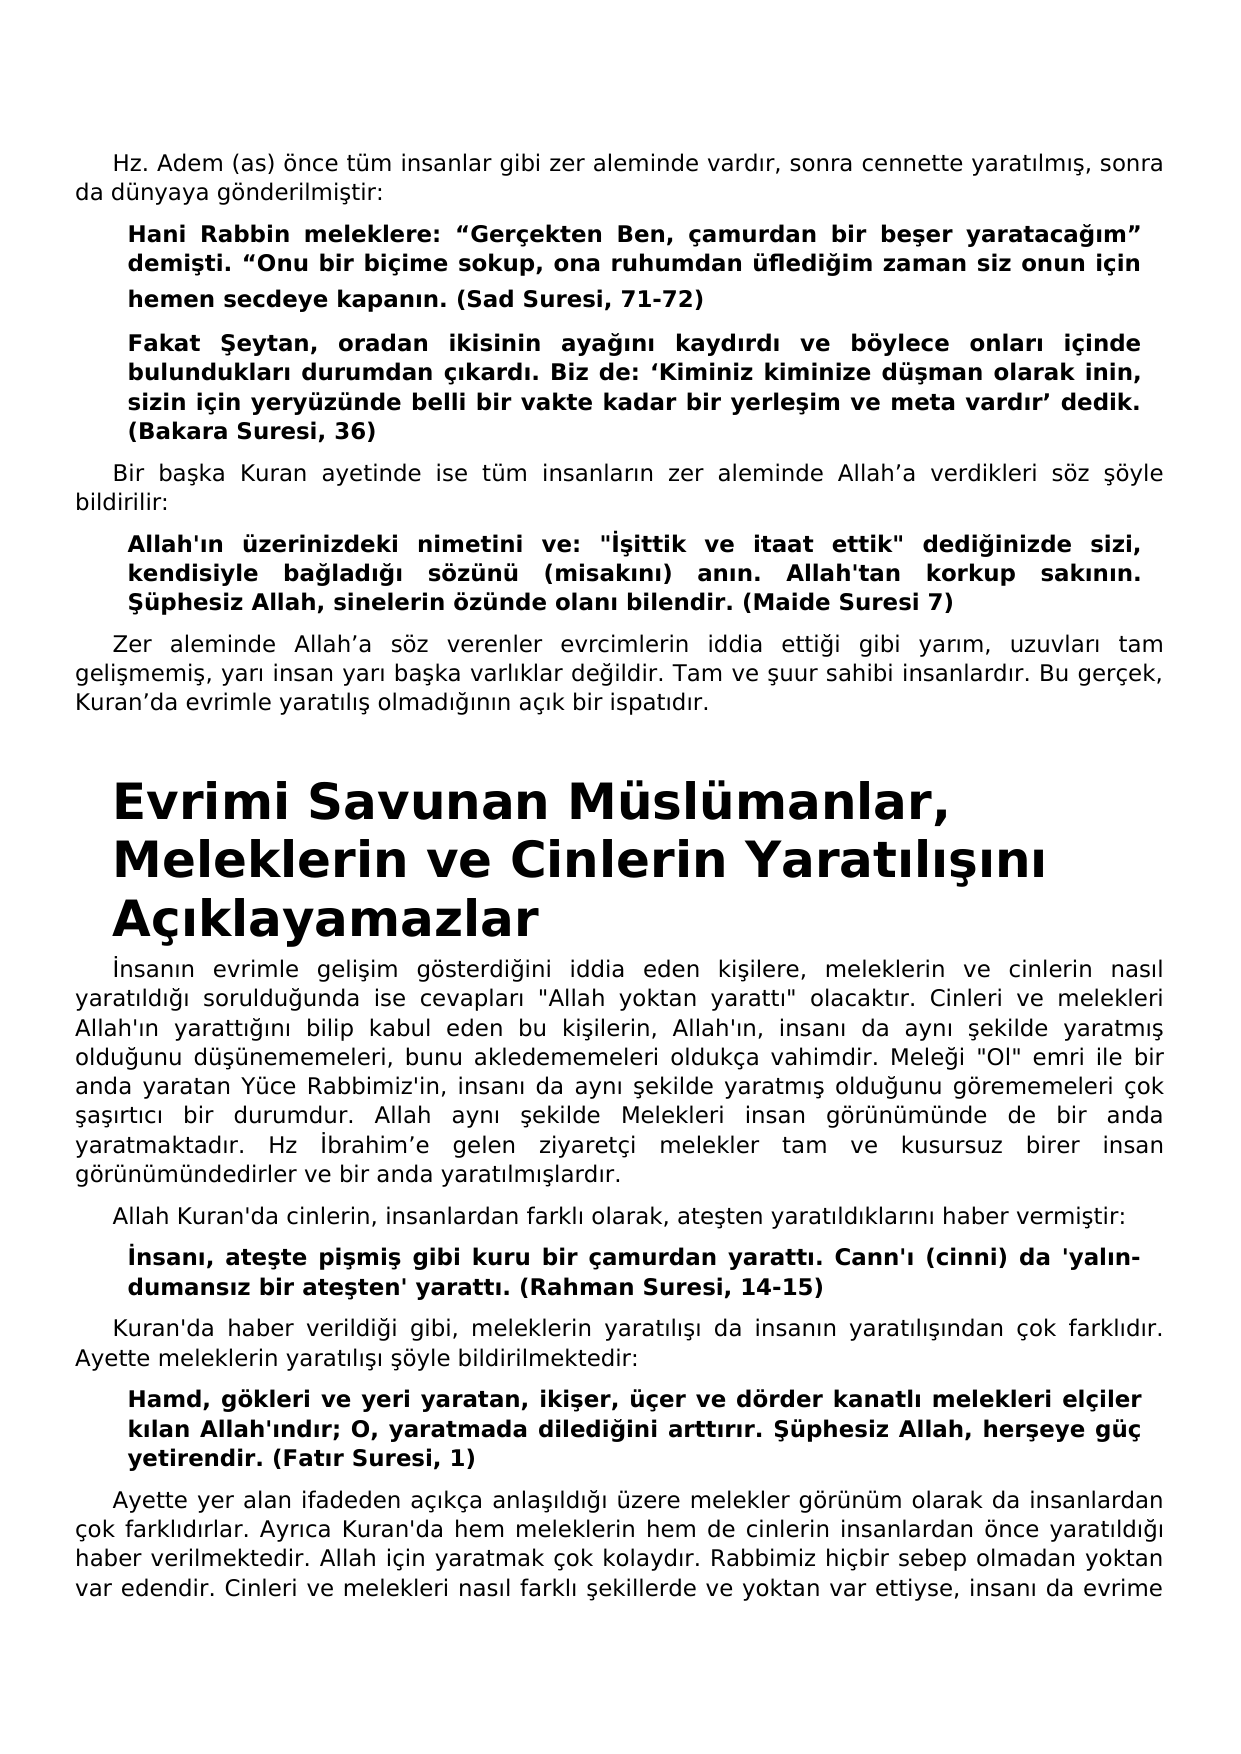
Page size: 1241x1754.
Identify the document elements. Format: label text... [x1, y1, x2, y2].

text Bir başka Kuran ayetinde ise tüm insanların zer aleminde Allah’a verdikleri söz şöyle bildirilir: [75, 460, 1165, 516]
subtitle Evrimi Savunan Müslümanlar, Meleklerin ve Cinlerin Yaratılışını Açıklayamazlar [112, 773, 1165, 948]
text Allah Kuran'da cinlerin, insanlardan farklı olarak, ateşten yaratıldıklarını haber vermiştir: [75, 1203, 1165, 1229]
text Zer aleminde Allah’a söz verenler evrcimlerin iddia ettiği gibi yarım, uzuvları tam gelişmemiş, yarı insan yarı başka varlıklar değildir. Tam ve şuur sahibi insanlardır. Bu gerçek, Kuran’da evrimle yaratılış olmadığının açık bir ispatıdır. [75, 631, 1165, 716]
text Hz. Adem (as) önce tüm insanlar gibi zer aleminde vardır, sonra cennette yaratılmış, sonra da dünyaya gönderilmiştir: [75, 150, 1165, 206]
text Ayette yer alan ifadeden açıkça anlaşıldığı üzere melekler görünüm olarak da insanlardan çok farklıdırlar. Ayrıca Kuran'da hem meleklerin hem de cinlerin insanlardan önce yaratıldığı haber verilmektedir. Allah için yaratmak çok kolaydır. Rabbimiz hiçbir sebep olmadan yoktan var edendir. Cinleri ve melekleri nasıl farklı şekillerde ve yoktan var ettiyse, insanı da evrime [75, 1487, 1165, 1601]
text İnsanı, ateşte pişmiş gibi kuru bir çamurdan yarattı. Cann'ı (cinni) da 'yalın-dumansız bir ateşten' yarattı. (Rahman Suresi, 14-15) [127, 1244, 1143, 1301]
text Allah'ın üzerinizdeki nimetini ve: "İşittik ve itaat ettik" dediğinizde sizi, kendisiyle bağladığı sözünü (misakını) anın. Allah'tan korkup sakının. Şüphesiz Allah, sinelerin özünde olanı bilendir. (Maide Suresi 7) [127, 531, 1143, 616]
text İnsanın evrimle gelişim gösterdiğini iddia eden kişilere, meleklerin ve cinlerin nasıl yaratıldığı sorulduğunda ise cevapları "Allah yoktan yarattı" olacaktır. Cinleri ve melekleri Allah'ın yarattığını bilip kabul eden bu kişilerin, Allah'ın, insanı da aynı şekilde yaratmış olduğunu düşünememeleri, bunu akledememeleri oldukça vahimdir. Meleği "Ol" emri ile bir anda yaratan Yüce Rabbimiz'in, insanı da aynı şekilde yaratmış olduğunu görememeleri çok şaşırtıcı bir durumdur. Allah aynı şekilde Melekleri insan görünümünde de bir anda yaratmaktadır. Hz İbrahim’e gelen ziyaretçi melekler tam ve kusursuz birer insan görünümündedirler ve bir anda yaratılmışlardır. [75, 956, 1165, 1188]
text Kuran'da haber verildiği gibi, meleklerin yaratılışı da insanın yaratılışından çok farklıdır. Ayette meleklerin yaratılışı şöyle bildirilmektedir: [75, 1316, 1165, 1372]
text Fakat Şeytan, oradan ikisinin ayağını kaydırdı ve böylece onları içinde bulundukları durumdan çıkardı. Biz de: ‘Kiminiz kiminize düşman olarak inin, sizin için yeryüzünde belli bir vakte kadar bir yerleşim ve meta vardır’ dedik. (Bakara Suresi, 36) [127, 330, 1143, 444]
text Hani Rabbin meleklere: “Gerçekten Ben, çamurdan bir beşer yaratacağım” demişti. “Onu bir biçime sokup, ona ruhumdan üflediğim zaman siz onun için hemen secdeye kapanın. (Sad Suresi, 71-72) [127, 221, 1143, 314]
text Hamd, gökleri ve yeri yaratan, ikişer, üçer ve dörder kanatlı melekleri elçiler kılan Allah'ındır; O, yaratmada dilediğini arttırır. Şüphesiz Allah, herşeye güç yetirendir. (Fatır Suresi, 1) [127, 1387, 1143, 1472]
